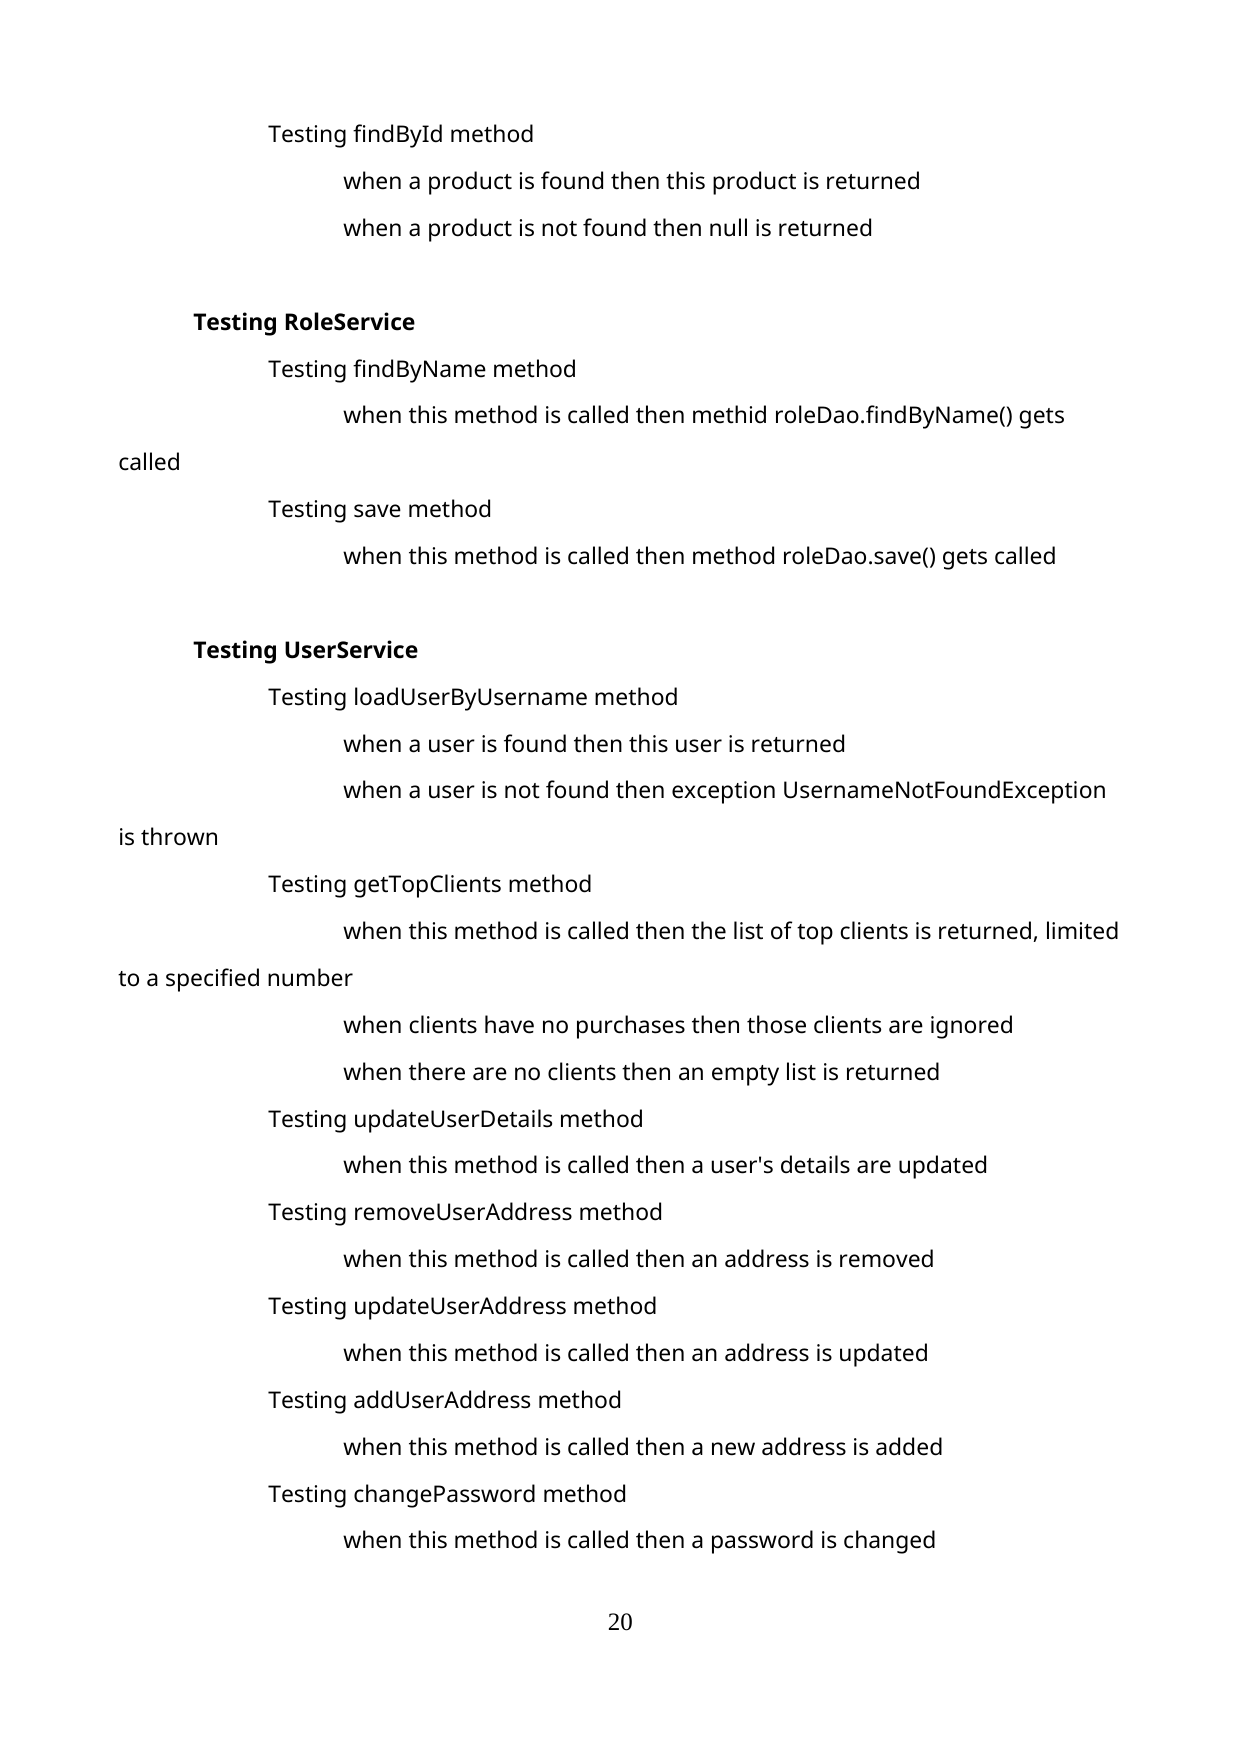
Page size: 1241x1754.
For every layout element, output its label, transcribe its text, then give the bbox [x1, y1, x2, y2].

text when this method is called then an address is updated [118, 1337, 1122, 1368]
text Testing getTopClients method [118, 868, 1122, 899]
text when a user is found then this user is returned [118, 727, 1122, 759]
text when this method is called then a user's details are updated [118, 1149, 1122, 1181]
text when a user is not found then exception UsernameNotFoundException is thrown [118, 774, 1122, 852]
text Testing UserService [118, 634, 1122, 665]
text Testing RoleService [118, 306, 1122, 337]
text Testing updateUserDetails method [118, 1102, 1122, 1134]
text when a product is not found then null is returned [118, 212, 1122, 243]
text when this method is called then method roleDao.save() gets called [118, 540, 1122, 571]
text Testing findById method [118, 118, 1122, 149]
text when this method is called then methid roleDao.findByName() gets called [118, 399, 1122, 477]
text when clients have no purchases then those clients are ignored [118, 1009, 1122, 1040]
text when this method is called then an address is removed [118, 1243, 1122, 1274]
text Testing addUserAddress method [118, 1384, 1122, 1415]
text when there are no clients then an empty list is returned [118, 1056, 1122, 1087]
text Testing updateUserAddress method [118, 1290, 1122, 1321]
text Testing findByName method [118, 352, 1122, 384]
text when this method is called then a password is changed [118, 1524, 1122, 1556]
text when this method is called then the list of top clients is returned, limited to a specified number [118, 915, 1122, 993]
text when a product is found then this product is returned [118, 165, 1122, 196]
text when this method is called then a new address is added [118, 1431, 1122, 1462]
text Testing removeUserAddress method [118, 1196, 1122, 1227]
text Testing save method [118, 493, 1122, 524]
text Testing changePassword method [118, 1477, 1122, 1509]
text Testing loadUserByUsername method [118, 681, 1122, 712]
